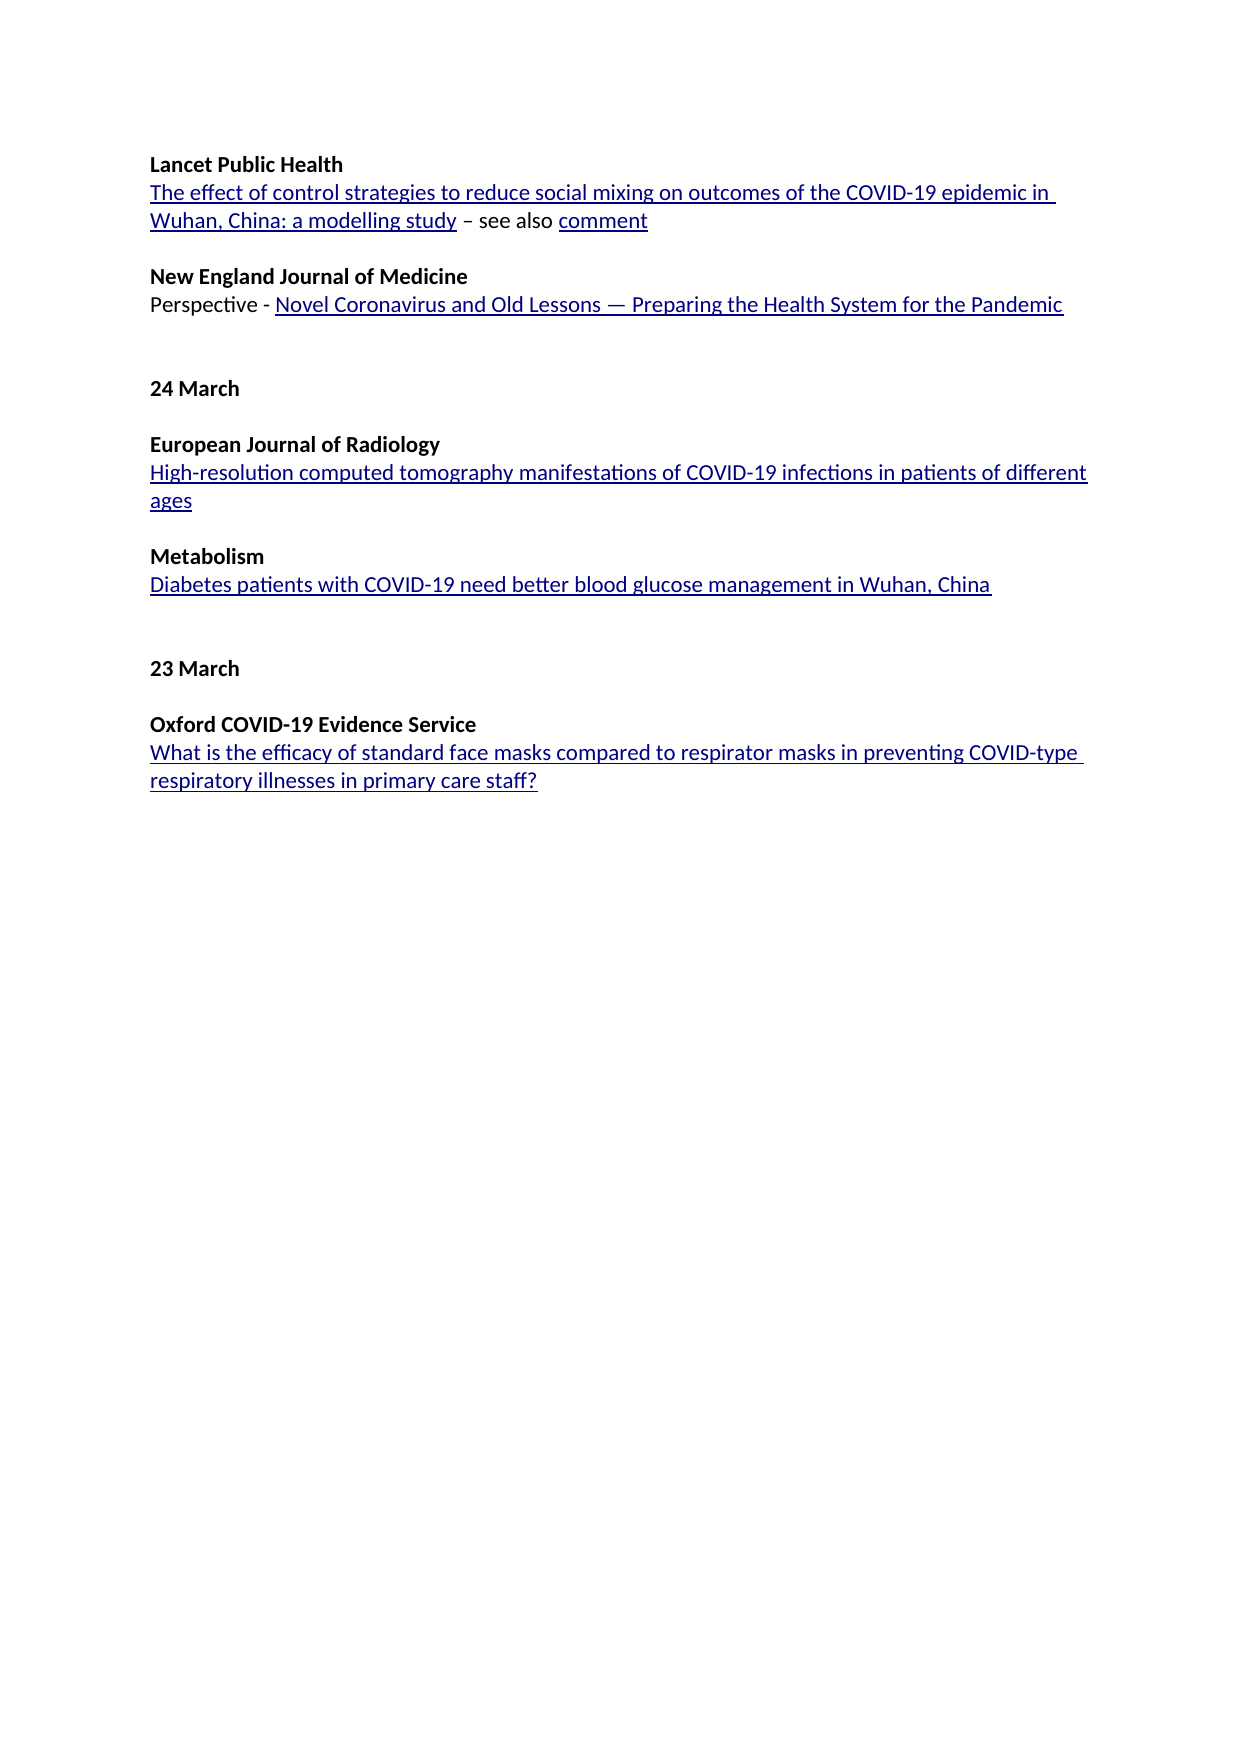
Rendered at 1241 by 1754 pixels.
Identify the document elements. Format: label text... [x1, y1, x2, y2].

text Oxford COVID-19 Evidence Service [150, 710, 1090, 738]
text European Journal of Radiology [150, 430, 1090, 458]
text Diabetes patients with COVID-19 need better blood glucose management in Wuhan, China [150, 570, 1090, 598]
text High-resolution computed tomography manifestations of COVID-19 infections in patients of different ages [150, 458, 1090, 514]
text 24 March [150, 374, 1090, 402]
text 23 March [150, 654, 1090, 682]
text What is the efficacy of standard face masks compared to respirator masks in preventing COVID-type respiratory illnesses in primary care staff? [150, 738, 1090, 794]
text Perspective - Novel Coronavirus and Old Lessons — Preparing the Health System for the Pandemic [150, 290, 1090, 318]
text Metabolism [150, 542, 1090, 570]
text New England Journal of Medicine [150, 262, 1090, 290]
text Lancet Public Health [150, 150, 1090, 178]
text The effect of control strategies to reduce social mixing on outcomes of the COVID-19 epidemic in Wuhan, China: a modelling study – see also comment [150, 178, 1090, 234]
